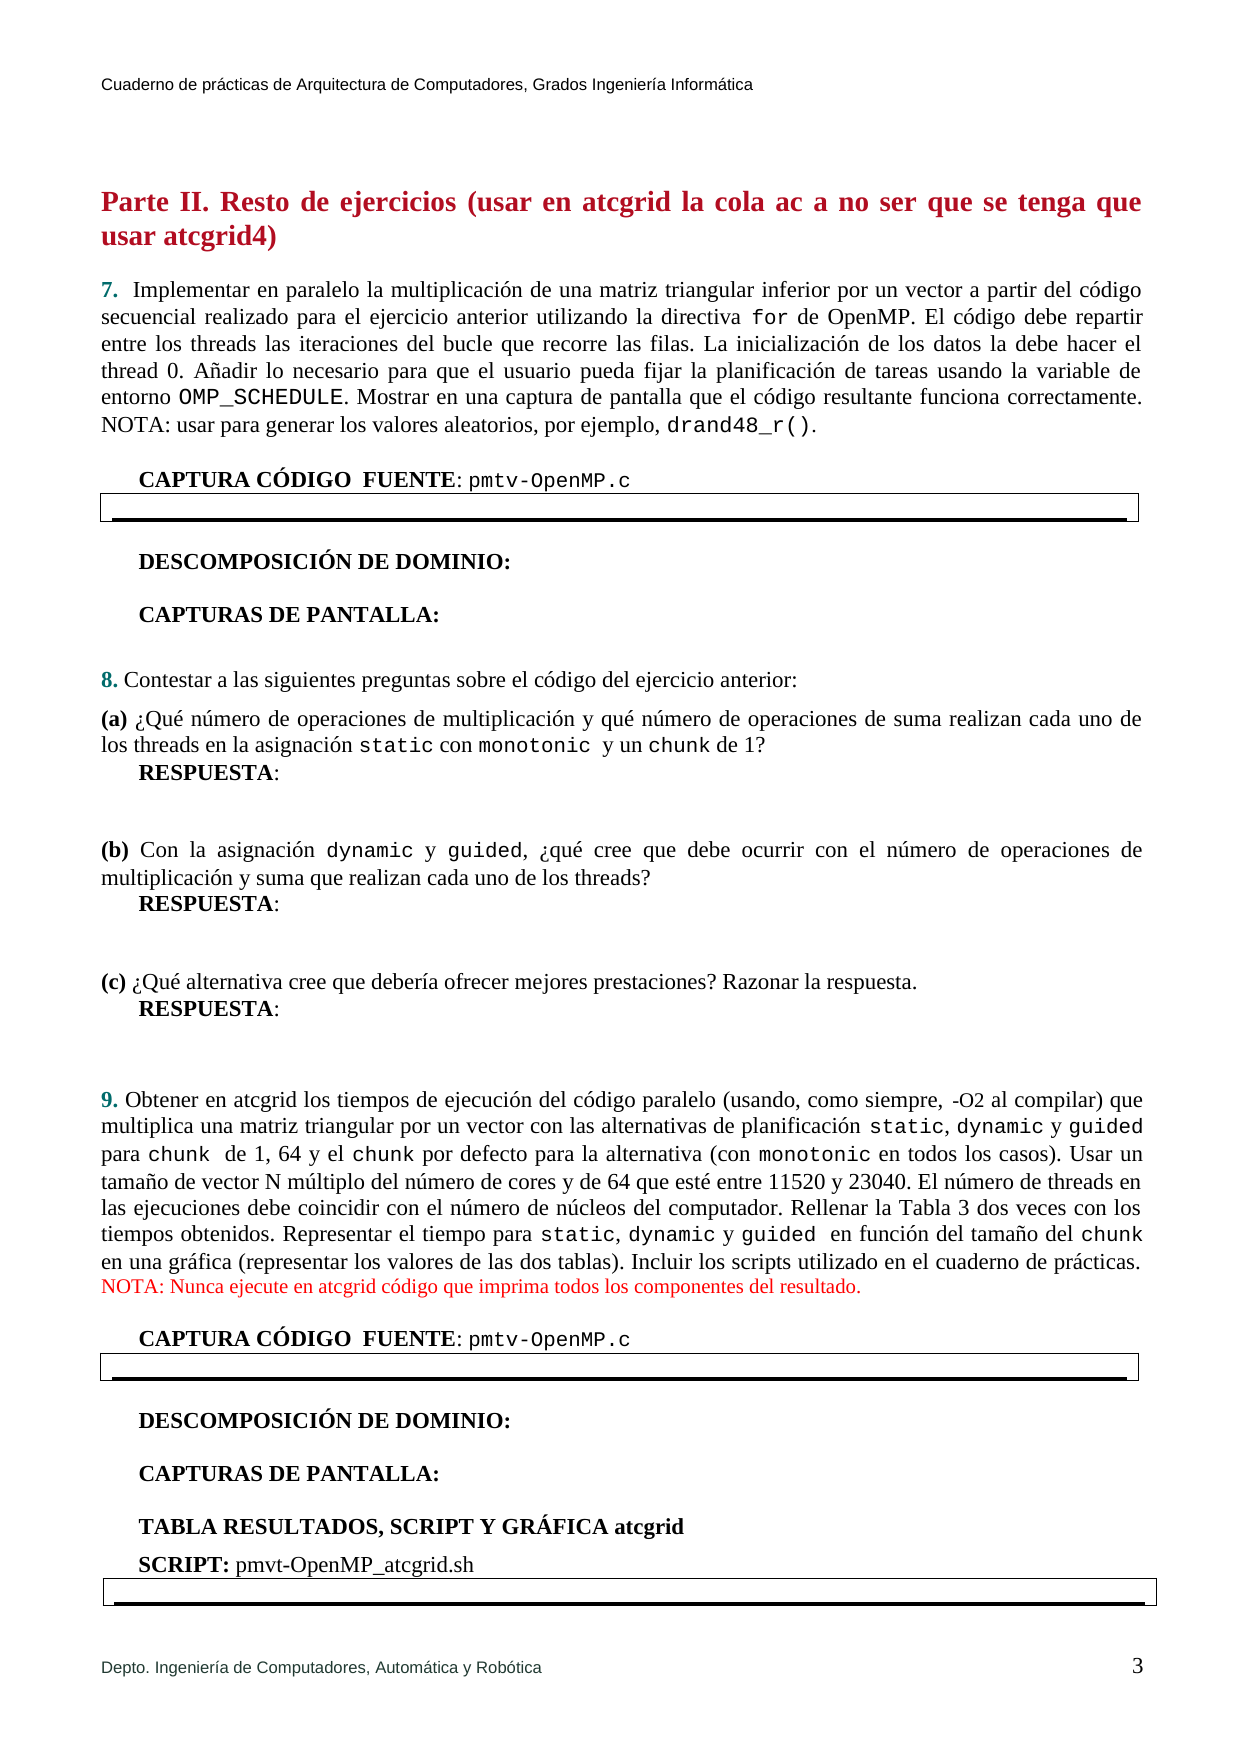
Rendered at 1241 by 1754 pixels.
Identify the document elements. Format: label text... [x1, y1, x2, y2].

list (a) ¿Qué número de operaciones de multiplicación y qué número de operaciones de suma realizan cada uno de los threads en la asignación static con monotonic y un chunk de 1? [101, 705, 1143, 759]
table_header [101, 1354, 1138, 1380]
subtitle Parte II. Resto de ejercicios (usar en atcgrid la cola ac a no ser que se tenga que usar atcgrid4) [101, 184, 1143, 251]
list 9. Obtener en atcgrid los tiempos de ejecución del código paralelo (usando, como siempre, -O2 al compilar) que multiplica una matriz triangular por un vector con las alternativas de planificación static, dynamic y guided para chunk de 1, 64 y el chunk por defecto para la alternativa (con monotonic en todos los casos). Usar un tamaño de vector N múltiplo del número de cores y de 64 que esté entre 11520 y 23040. El número de threads en las ejecuciones debe coincidir con el número de núcleos del computador. Rellenar la Tabla 3 dos veces con los tiempos obtenidos. Representar el tiempo para static, dynamic y guided en función del tamaño del chunk en una gráfica (representar los valores de las dos tablas). Incluir los scripts utilizado en el cuaderno de prácticas. NOTA: Nunca ejecute en atcgrid código que imprima todos los componentes del resultado. [101, 1086, 1143, 1298]
table_header [101, 494, 1138, 521]
text TABLA RESULTADOS, SCRIPT Y GRÁFICA atcgrid [138, 1513, 1143, 1539]
text RESPUESTA: [138, 994, 1143, 1021]
text RESPUESTA: [138, 891, 1143, 917]
text CAPTURA CÓDIGO FUENTE: pmtv-OpenMP.c [138, 1325, 1143, 1352]
list 8. Contestar a las siguientes preguntas sobre el código del ejercicio anterior: [101, 666, 1143, 692]
text DESCOMPOSICIÓN DE DOMINIO: [138, 548, 1143, 574]
table_header [104, 1579, 1156, 1605]
list (c) ¿Qué alternativa cree que debería ofrecer mejores prestaciones? Razonar la respuesta. [101, 968, 1143, 994]
list SCRIPT: pmvt-OpenMP_atcgrid.sh [138, 1552, 1143, 1578]
text CAPTURA CÓDIGO FUENTE: pmtv-OpenMP.c [138, 466, 1143, 493]
list (b) Con la asignación dynamic y guided, ¿qué cree que debe ocurrir con el número de operaciones de multiplicación y suma que realizan cada uno de los threads? [101, 837, 1143, 891]
text RESPUESTA: [138, 759, 1143, 785]
list 7. Implementar en paralelo la multiplicación de una matriz triangular inferior por un vector a partir del código secuencial realizado para el ejercicio anterior utilizando la directiva for de OpenMP. El código debe repartir entre los threads las iteraciones del bucle que recorre las filas. La inicialización de los datos la debe hacer el thread 0. Añadir lo necesario para que el usuario pueda fijar la planificación de tareas usando la variable de entorno OMP_SCHEDULE. Mostrar en una captura de pantalla que el código resultante funciona correctamente. NOTA: usar para generar los valores aleatorios, por ejemplo, drand48_r(). [101, 276, 1143, 439]
text CAPTURAS DE PANTALLA: [138, 601, 1143, 627]
text DESCOMPOSICIÓN DE DOMINIO: [138, 1407, 1143, 1434]
text CAPTURAS DE PANTALLA: [138, 1460, 1143, 1486]
